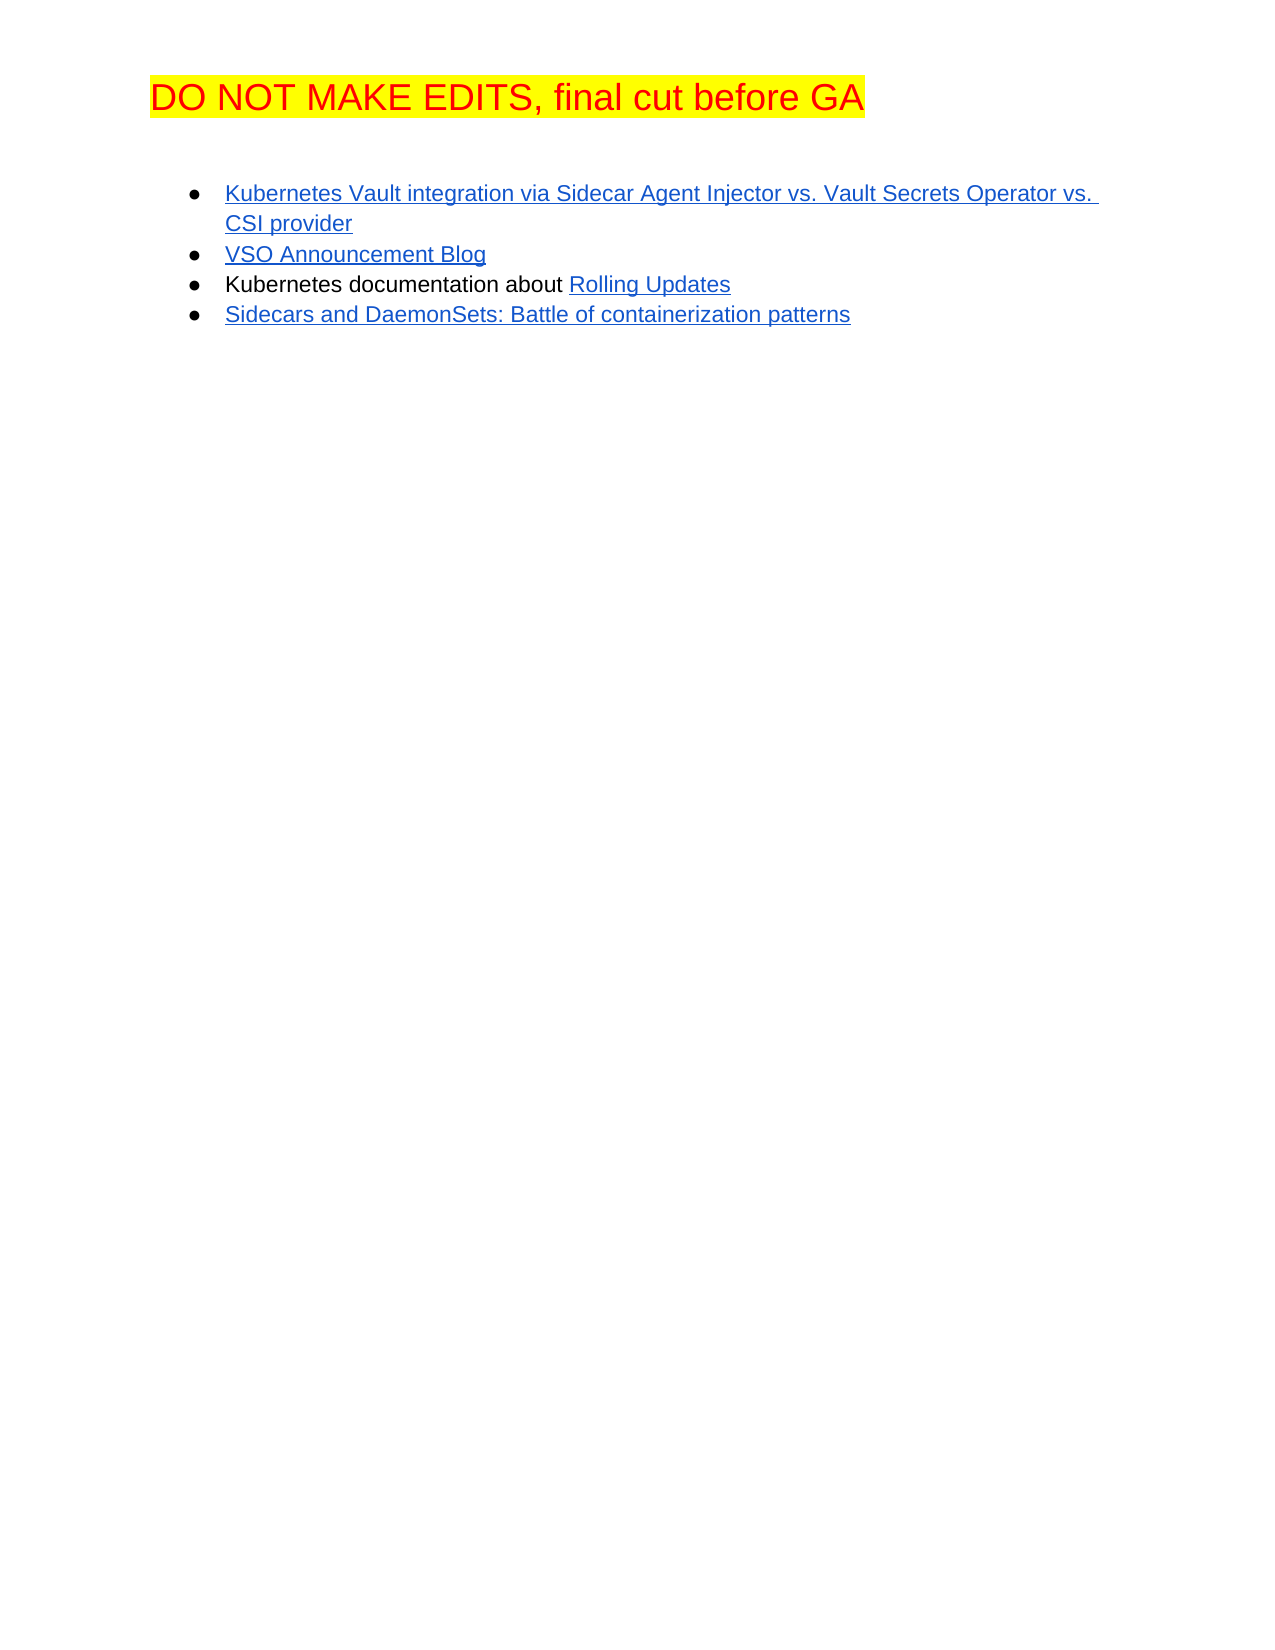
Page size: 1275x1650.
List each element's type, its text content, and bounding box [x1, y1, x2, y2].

list Kubernetes Vault integration via Sidecar Agent Injector vs. Vault Secrets Operator vs. CSI provider [187, 180, 1125, 237]
list Sidecars and DaemonSets: Battle of containerization patterns [187, 301, 1125, 327]
list VSO Announcement Blog [187, 241, 1125, 267]
list Kubernetes documentation about Rolling Updates [187, 271, 1125, 297]
